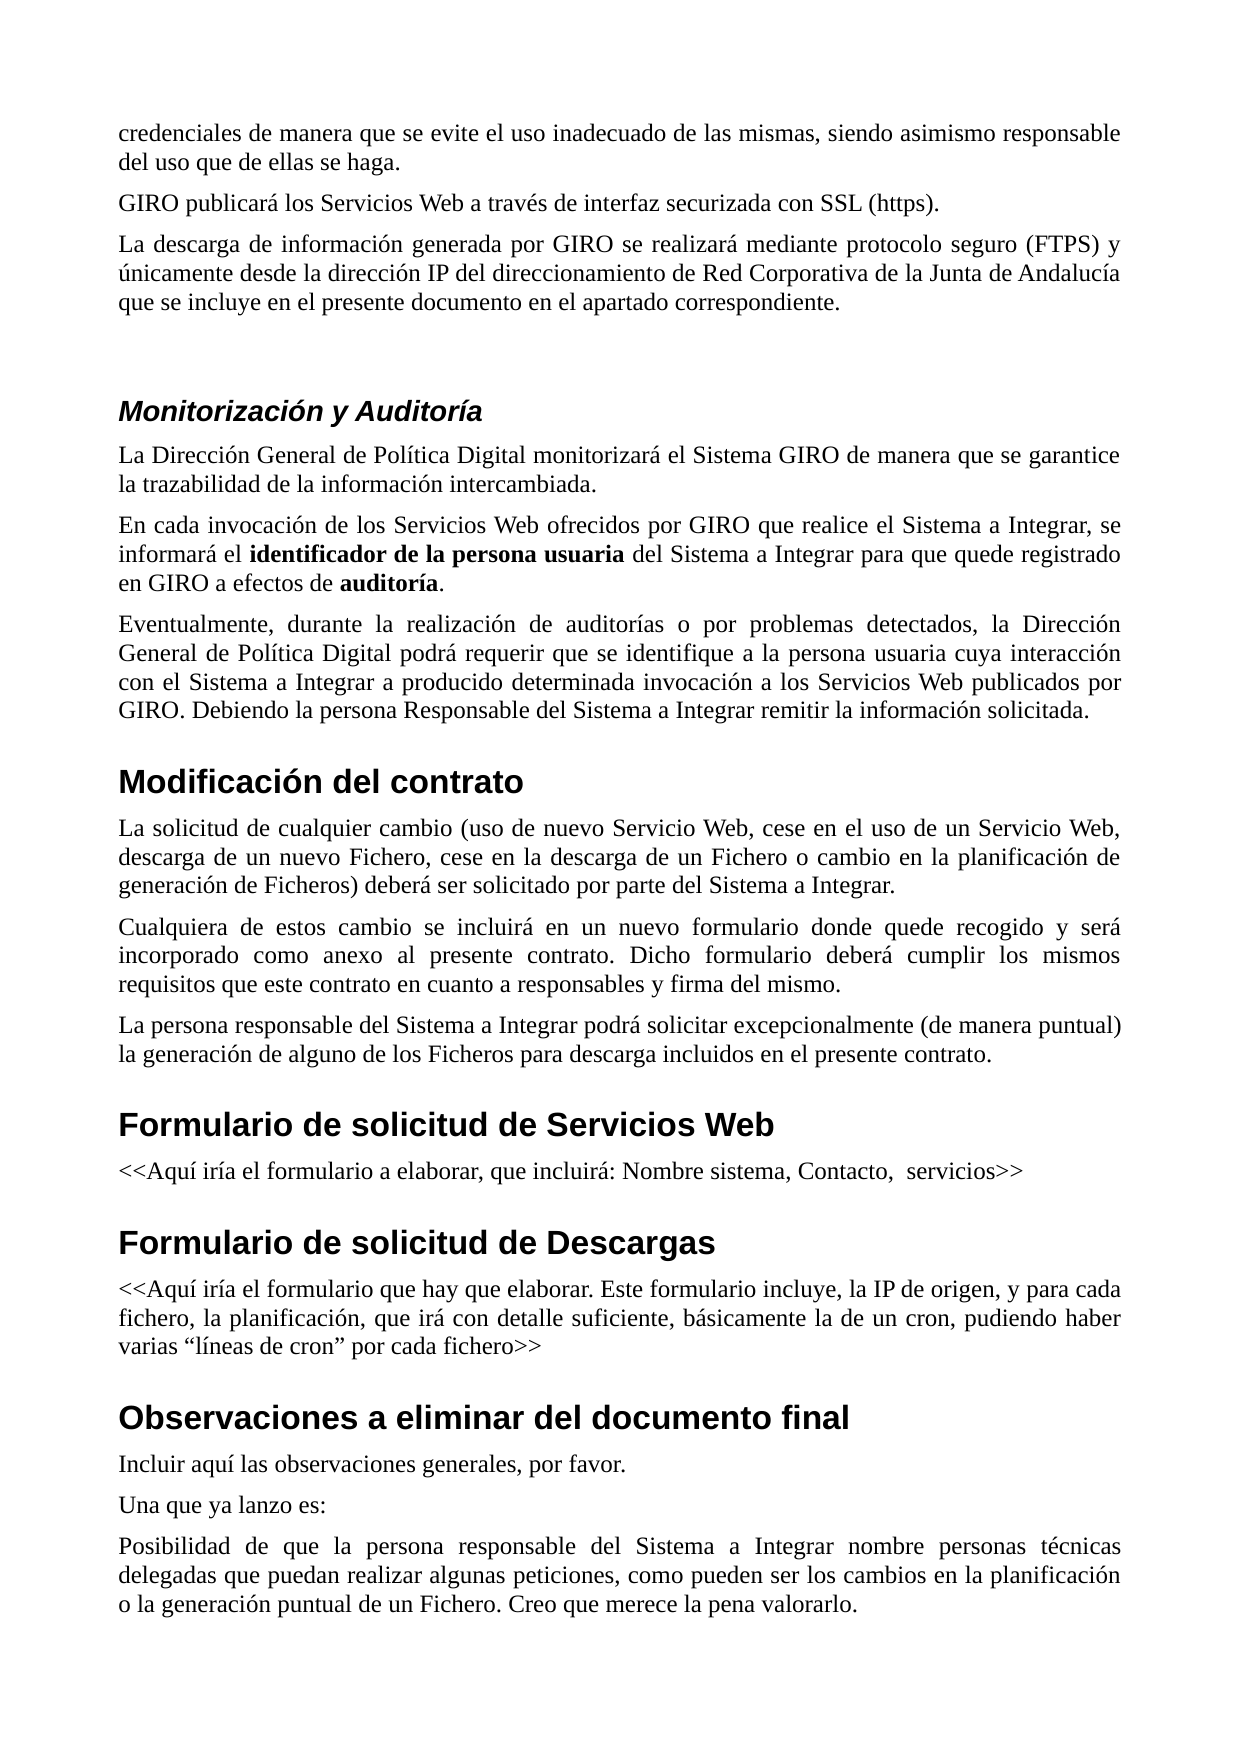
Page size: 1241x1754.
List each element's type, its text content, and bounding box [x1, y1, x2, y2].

text La persona responsable del Sistema a Integrar podrá solicitar excepcionalmente (de manera puntual) la generación de alguno de los Ficheros para descarga incluidos en el presente contrato. [118, 1010, 1122, 1068]
text <<Aquí iría el formulario a elaborar, que incluirá: Nombre sistema, Contacto, servicios>> [118, 1156, 1122, 1185]
subtitle Modificación del contrato [118, 762, 1122, 800]
text Cualquiera de estos cambio se incluirá en un nuevo formulario donde quede recogido y será incorporado como anexo al presente contrato. Dicho formulario deberá cumplir los mismos requisitos que este contrato en cuanto a responsables y firma del mismo. [118, 912, 1122, 998]
text La Dirección General de Política Digital monitorizará el Sistema GIRO de manera que se garantice la trazabilidad de la información intercambiada. [118, 440, 1122, 498]
text En cada invocación de los Servicios Web ofrecidos por GIRO que realice el Sistema a Integrar, se informará el identificador de la persona usuaria del Sistema a Integrar para que quede registrado en GIRO a efectos de auditoría. [118, 510, 1122, 597]
text Posibilidad de que la persona responsable del Sistema a Integrar nombre personas técnicas delegadas que puedan realizar algunas peticiones, como pueden ser los cambios en la planificación o la generación puntual de un Fichero. Creo que merece la pena valorarlo. [118, 1531, 1122, 1617]
text Incluir aquí las observaciones generales, por favor. [118, 1449, 1122, 1477]
subtitle Formulario de solicitud de Servicios Web [118, 1105, 1122, 1144]
text GIRO publicará los Servicios Web a través de interfaz securizada con SSL (https). [118, 188, 1122, 217]
text <<Aquí iría el formulario que hay que elaborar. Este formulario incluye, la IP de origen, y para cada fichero, la planificación, que irá con detalle suficiente, básicamente la de un cron, pudiendo haber varias “líneas de cron” por cada fichero>> [118, 1274, 1122, 1360]
text Eventualmente, durante la realización de auditorías o por problemas detectados, la Dirección General de Política Digital podrá requerir que se identifique a la persona usuaria cuya interacción con el Sistema a Integrar a producido determinada invocación a los Servicios Web publicados por GIRO. Debiendo la persona Responsable del Sistema a Integrar remitir la información solicitada. [118, 609, 1122, 724]
text La solicitud de cualquier cambio (uso de nuevo Servicio Web, cese en el uso de un Servicio Web, descarga de un nuevo Fichero, cese en la descarga de un Fichero o cambio en la planificación de generación de Ficheros) deberá ser solicitado por parte del Sistema a Integrar. [118, 813, 1122, 899]
subtitle Observaciones a eliminar del documento final [118, 1398, 1122, 1436]
text credenciales de manera que se evite el uso inadecuado de las mismas, siendo asimismo responsable del uso que de ellas se haga. [118, 118, 1122, 176]
subtitle Formulario de solicitud de Descargas [118, 1223, 1122, 1261]
text Una que ya lanzo es: [118, 1490, 1122, 1519]
text La descarga de información generada por GIRO se realizará mediante protocolo seguro (FTPS) y únicamente desde la dirección IP del direccionamiento de Red Corporativa de la Junta de Andalucía que se incluye en el presente documento en el apartado correspondiente. [118, 229, 1122, 316]
subtitle Monitorización y Auditoría [118, 394, 1122, 428]
